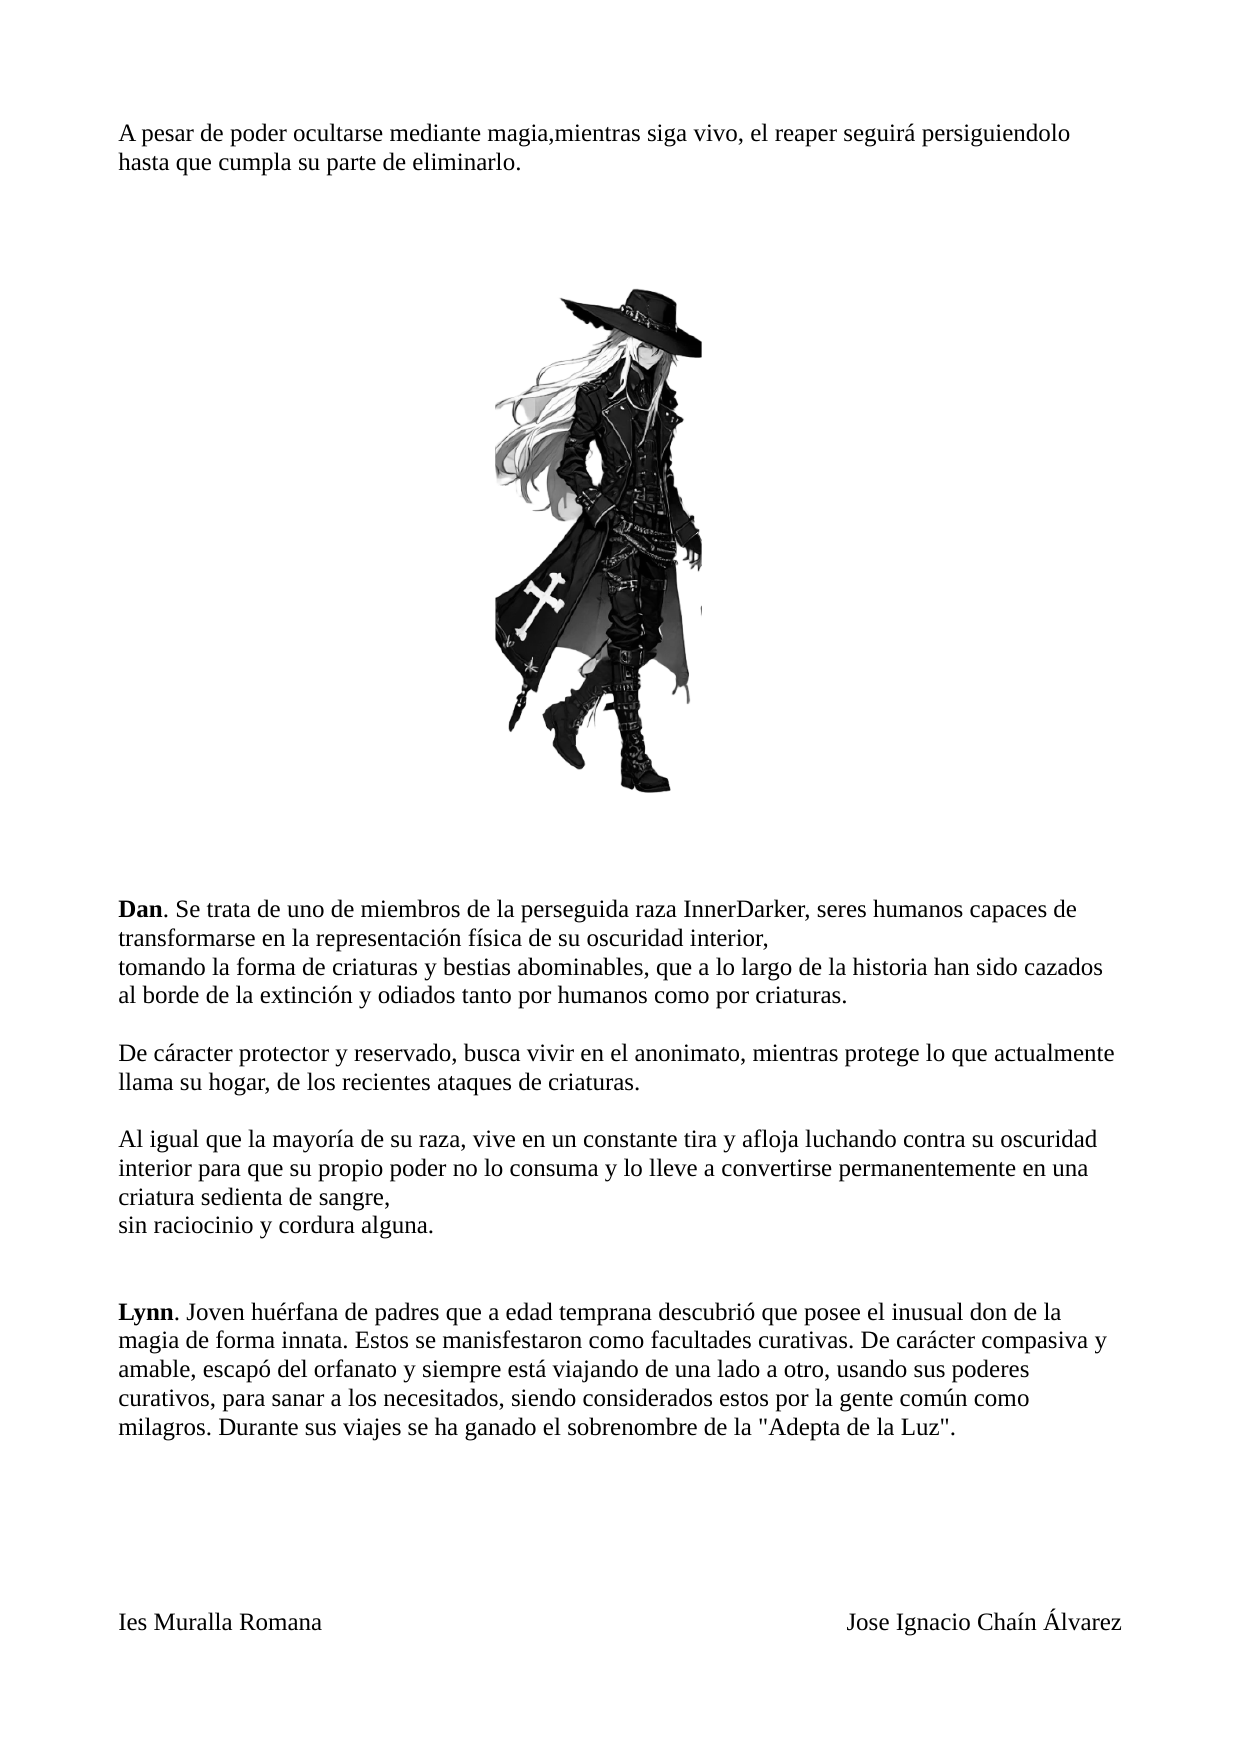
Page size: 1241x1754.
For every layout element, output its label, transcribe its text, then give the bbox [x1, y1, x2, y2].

text Dan. Se trata de uno de miembros de la perseguida raza InnerDarker, seres humanos capaces de transformarse en la representación física de su oscuridad interior, [118, 894, 1122, 952]
picture [477, 211, 732, 859]
text Lynn. Joven huérfana de padres que a edad temprana descubrió que posee el inusual don de la magia de forma innata. Estos se manisfestaron como facultades curativas. De carácter compasiva y amable, escapó del orfanato y siempre está viajando de una lado a otro, usando sus poderes curativos, para sanar a los necesitados, siendo considerados estos por la gente común como milagros. Durante sus viajes se ha ganado el sobrenombre de la "Adepta de la Luz". [118, 1297, 1122, 1441]
text tomando la forma de criaturas y bestias abominables, que a lo largo de la historia han sido cazados al borde de la extinción y odiados tanto por humanos como por criaturas. [118, 952, 1122, 1009]
text Al igual que la mayoría de su raza, vive en un constante tira y afloja luchando contra su oscuridad interior para que su propio poder no lo consuma y lo lleve a convertirse permanentemente en una criatura sedienta de sangre, [118, 1124, 1122, 1211]
text De cáracter protector y reservado, busca vivir en el anonimato, mientras protege lo que actualmente llama su hogar, de los recientes ataques de criaturas. [118, 1038, 1122, 1096]
text A pesar de poder ocultarse mediante magia,mientras siga vivo, el reaper seguirá persiguiendolo hasta que cumpla su parte de eliminarlo. [118, 118, 1122, 176]
text sin raciocinio y cordura alguna. [118, 1211, 1122, 1239]
